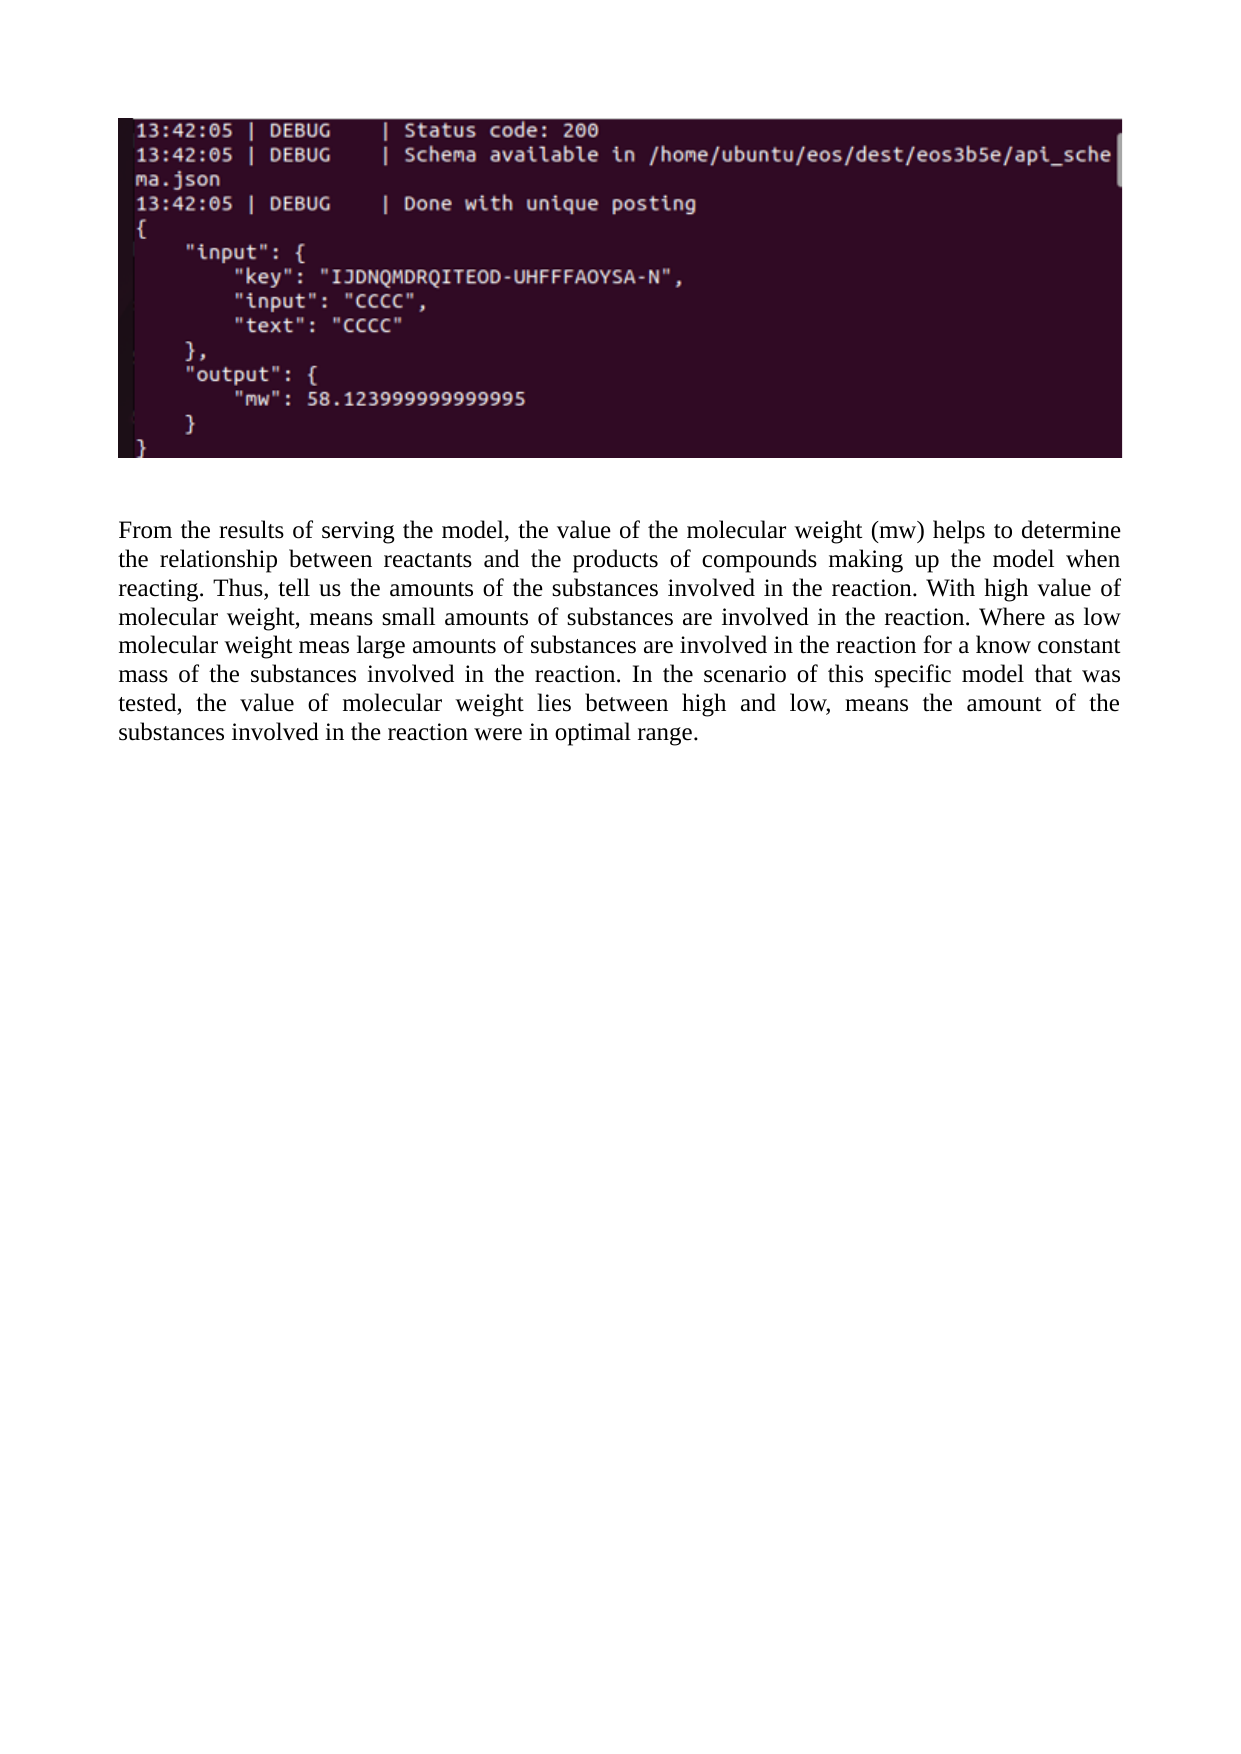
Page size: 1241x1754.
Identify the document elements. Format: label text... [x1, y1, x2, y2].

picture [118, 118, 1123, 458]
text From the results of serving the model, the value of the molecular weight (mw) helps to determine the relationship between reactants and the products of compounds making up the model when reacting. Thus, tell us the amounts of the substances involved in the reaction. With high value of molecular weight, means small amounts of substances are involved in the reaction. Where as low molecular weight meas large amounts of substances are involved in the reaction for a know constant mass of the substances involved in the reaction. In the scenario of this specific model that was tested, the value of molecular weight lies between high and low, means the amount of the substances involved in the reaction were in optimal range. [118, 515, 1122, 745]
